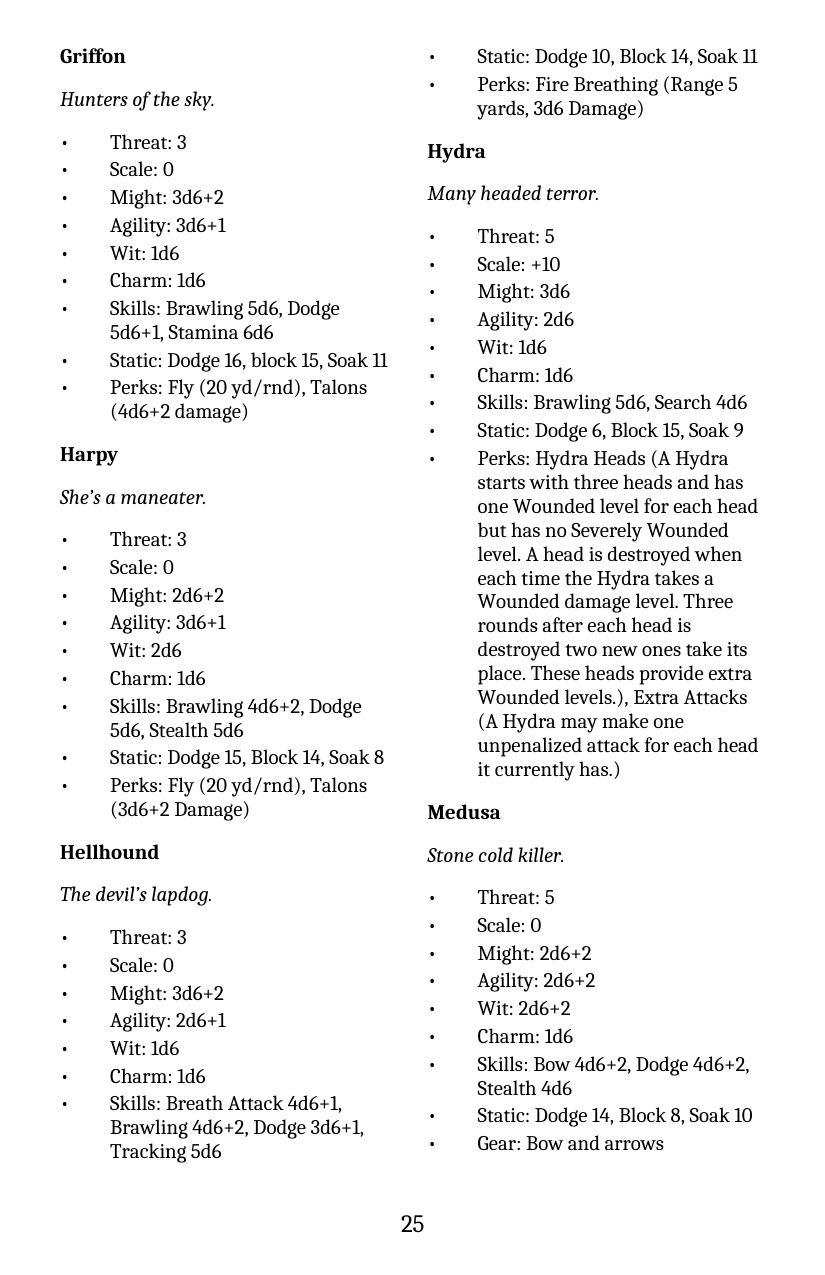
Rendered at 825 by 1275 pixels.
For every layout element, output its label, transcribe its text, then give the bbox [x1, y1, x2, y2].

list Static: Dodge 15, Block 14, Soak 8 [60, 746, 397, 770]
list Gear: Bow and arrows [427, 1132, 765, 1156]
text Stone cold killer. [427, 843, 765, 867]
list Static: Dodge 14, Block 8, Soak 10 [427, 1104, 765, 1128]
text Griffon [60, 45, 397, 69]
list Charm: 1d6 [60, 1064, 397, 1088]
list Static: Dodge 6, Block 15, Soak 9 [427, 419, 765, 443]
list Skills: Breath Attack 4d6+1, Brawling 4d6+2, Dodge 3d6+1, Tracking 5d6 [60, 1092, 397, 1164]
list Skills: Bow 4d6+2, Dodge 4d6+2, Stealth 4d6 [427, 1052, 765, 1100]
list Charm: 1d6 [427, 1024, 765, 1048]
list Wit: 2d6 [60, 639, 397, 663]
list Scale: 0 [60, 556, 397, 580]
list Skills: Brawling 5d6, Dodge 5d6+1, Stamina 6d6 [60, 297, 397, 344]
list Might: 3d6+2 [60, 186, 397, 210]
list Wit: 1d6 [60, 1037, 397, 1061]
list Charm: 1d6 [60, 667, 397, 691]
list Skills: Brawling 4d6+2, Dodge 5d6, Stealth 5d6 [60, 694, 397, 742]
list Threat: 5 [427, 225, 765, 249]
list Charm: 1d6 [60, 269, 397, 293]
list Perks: Fly (20 yd/rnd), Talons (4d6+2 damage) [60, 376, 397, 424]
text The devil’s lapdog. [60, 883, 397, 907]
list Agility: 2d6+2 [427, 969, 765, 993]
list Scale: 0 [60, 158, 397, 182]
list Perks: Hydra Heads (A Hydra starts with three heads and has one Wounded level for each head but has no Severely Wounded level. A head is destroyed when each time the Hydra takes a Wounded damage level. Three rounds after each head is destroyed two new ones take its place. These heads provide extra Wounded levels.), Extra Attacks (A Hydra may make one unpenalized attack for each head it currently has.) [427, 446, 765, 782]
list Agility: 3d6+1 [60, 611, 397, 635]
list Wit: 2d6+2 [427, 997, 765, 1021]
list Agility: 3d6+1 [60, 213, 397, 237]
list Skills: Brawling 5d6, Search 4d6 [427, 391, 765, 415]
text Hunters of the sky. [60, 88, 397, 112]
text Medusa [427, 801, 765, 824]
list Charm: 1d6 [427, 363, 765, 387]
text Hellhound [60, 840, 397, 864]
text Many headed terror. [427, 182, 765, 206]
list Threat: 3 [60, 130, 397, 154]
list Static: Dodge 16, block 15, Soak 11 [60, 348, 397, 372]
list Perks: Fire Breathing (Range 5 yards, 3d6 Damage) [427, 73, 765, 121]
list Might: 3d6+2 [60, 981, 397, 1005]
list Wit: 1d6 [427, 336, 765, 359]
text Harpy [60, 443, 397, 467]
list Wit: 1d6 [60, 241, 397, 265]
list Might: 2d6+2 [427, 941, 765, 965]
list Might: 2d6+2 [60, 583, 397, 607]
list Static: Dodge 10, Block 14, Soak 11 [427, 45, 765, 69]
list Scale: 0 [427, 914, 765, 938]
list Agility: 2d6+1 [60, 1009, 397, 1033]
list Threat: 5 [427, 886, 765, 910]
list Scale: +10 [427, 252, 765, 276]
list Perks: Fly (20 yd/rnd), Talons (3d6+2 Damage) [60, 774, 397, 822]
text She’s a maneater. [60, 485, 397, 509]
list Agility: 2d6 [427, 308, 765, 332]
text Hydra [427, 139, 765, 163]
list Threat: 3 [60, 926, 397, 950]
list Threat: 3 [60, 528, 397, 552]
list Scale: 0 [60, 953, 397, 977]
list Might: 3d6 [427, 280, 765, 304]
